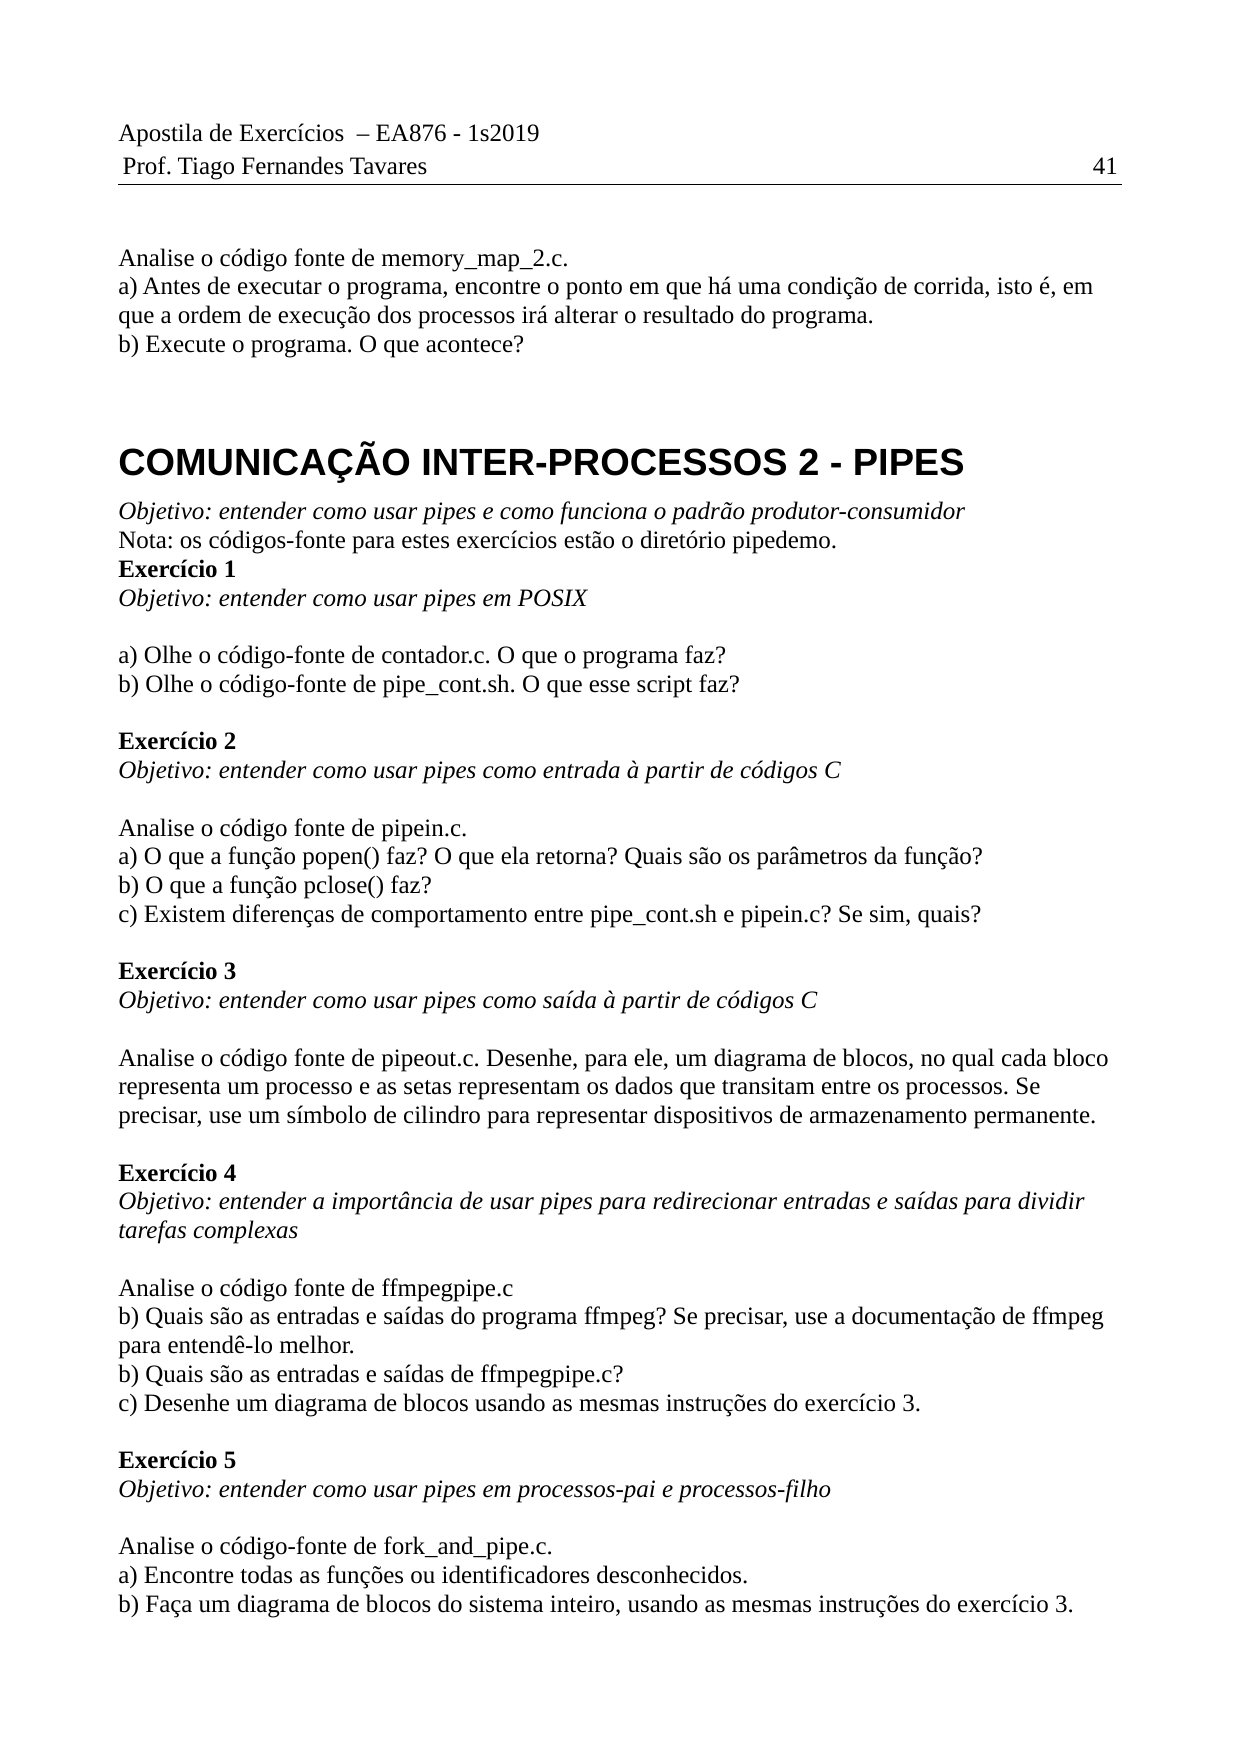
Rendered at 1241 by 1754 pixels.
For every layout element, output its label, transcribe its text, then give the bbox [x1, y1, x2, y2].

text Analise o código fonte de pipein.c. [118, 813, 1122, 841]
text Analise o código-fonte de fork_and_pipe.c. [118, 1531, 1122, 1560]
text Exercício 1 [118, 554, 1122, 583]
text Analise o código fonte de ffmpegpipe.c [118, 1273, 1122, 1301]
text Exercício 5 [118, 1445, 1122, 1474]
text a) Olhe o código-fonte de contador.c. O que o programa faz? [118, 640, 1122, 669]
text Objetivo: entender a importância de usar pipes para redirecionar entradas e saídas para dividir tarefas complexas [118, 1186, 1122, 1244]
text Objetivo: entender como usar pipes como entrada à partir de códigos C [118, 755, 1122, 784]
text Objetivo: entender como usar pipes como saída à partir de códigos C [118, 985, 1122, 1014]
text Nota: os códigos-fonte para estes exercícios estão o diretório pipedemo. [118, 525, 1122, 554]
text Exercício 2 [118, 726, 1122, 755]
text Exercício 4 [118, 1158, 1122, 1186]
text b) Quais são as entradas e saídas do programa ffmpeg? Se precisar, use a documentação de ffmpeg para entendê-lo melhor. [118, 1301, 1122, 1359]
text c) Desenhe um diagrama de blocos usando as mesmas instruções do exercício 3. [118, 1388, 1122, 1416]
text Exercício 3 [118, 956, 1122, 985]
subtitle COMUNICAÇÃO INTER-PROCESSOS 2 - PIPES [118, 440, 1122, 484]
text Objetivo: entender como usar pipes em POSIX [118, 583, 1122, 611]
text Objetivo: entender como usar pipes e como funciona o padrão produtor-consumidor [118, 496, 1122, 525]
text Analise o código fonte de pipeout.c. Desenhe, para ele, um diagrama de blocos, no qual cada bloco representa um processo e as setas representam os dados que transitam entre os processos. Se precisar, use um símbolo de cilindro para representar dispositivos de armazenamento permanente. [118, 1043, 1122, 1129]
text a) Encontre todas as funções ou identificadores desconhecidos. [118, 1560, 1122, 1589]
text b) Faça um diagrama de blocos do sistema inteiro, usando as mesmas instruções do exercício 3. [118, 1589, 1122, 1618]
text b) Execute o programa. O que acontece? [118, 329, 1122, 358]
text b) Olhe o código-fonte de pipe_cont.sh. O que esse script faz? [118, 669, 1122, 698]
text b) O que a função pclose() faz? [118, 870, 1122, 899]
text a) O que a função popen() faz? O que ela retorna? Quais são os parâmetros da função? [118, 841, 1122, 870]
text Analise o código fonte de memory_map_2.c. [118, 243, 1122, 271]
text c) Existem diferenças de comportamento entre pipe_cont.sh e pipein.c? Se sim, quais? [118, 899, 1122, 928]
text a) Antes de executar o programa, encontre o ponto em que há uma condição de corrida, isto é, em que a ordem de execução dos processos irá alterar o resultado do programa. [118, 271, 1122, 329]
text b) Quais são as entradas e saídas de ffmpegpipe.c? [118, 1359, 1122, 1388]
text Objetivo: entender como usar pipes em processos-pai e processos-filho [118, 1474, 1122, 1503]
